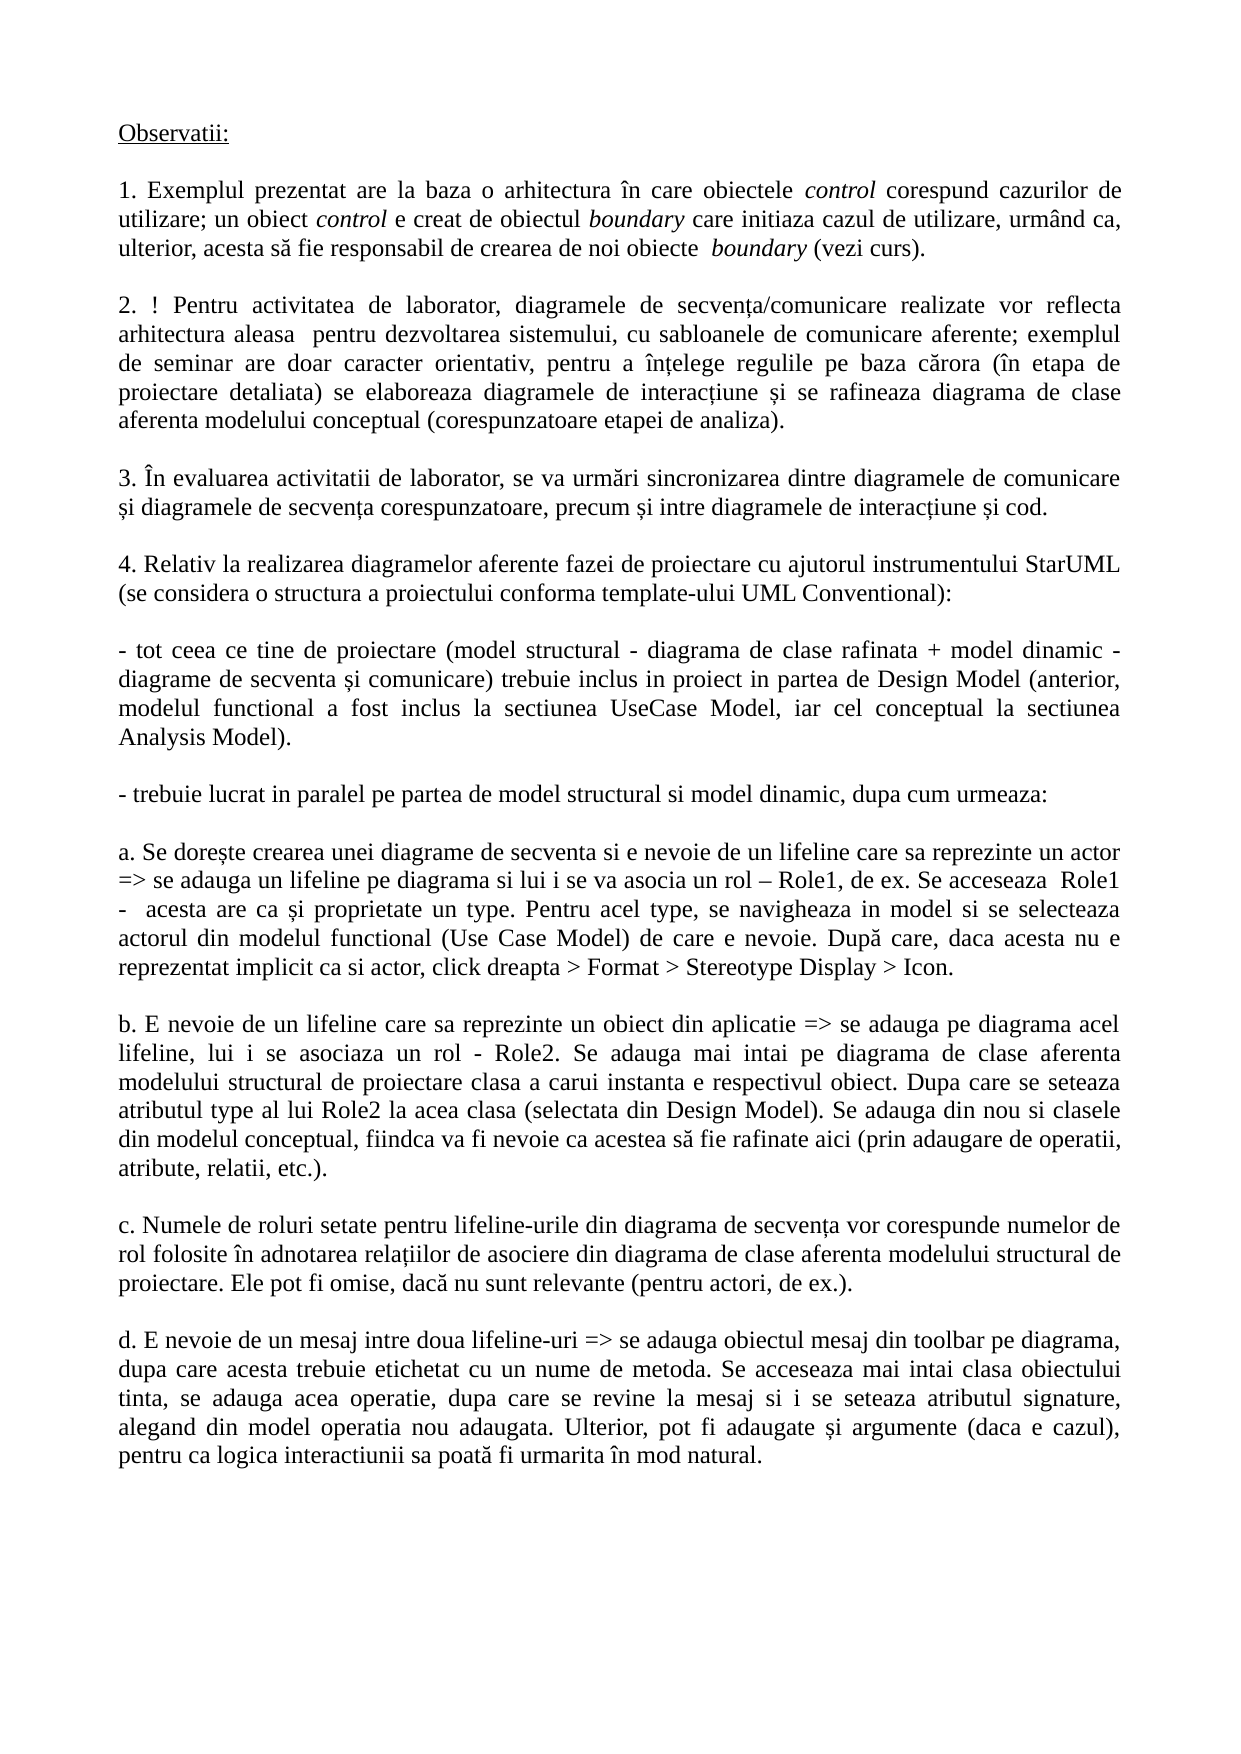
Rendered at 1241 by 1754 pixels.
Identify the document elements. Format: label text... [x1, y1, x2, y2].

text 3. În evaluarea activitatii de laborator, se va urmări sincronizarea dintre diagramele de comunicare și diagramele de secvența corespunzatoare, precum și intre diagramele de interacțiune și cod. [118, 463, 1122, 521]
text - tot ceea ce tine de proiectare (model structural - diagrama de clase rafinata + model dinamic - diagrame de secventa și comunicare) trebuie inclus in proiect in partea de Design Model (anterior, modelul functional a fost inclus la sectiunea UseCase Model, iar cel conceptual la sectiunea Analysis Model). [118, 636, 1122, 751]
text Observatii: [118, 118, 1122, 147]
text 4. Relativ la realizarea diagramelor aferente fazei de proiectare cu ajutorul instrumentului StarUML (se considera o structura a proiectului conforma template-ului UML Conventional): [118, 549, 1122, 607]
text 1. Exemplul prezentat are la baza o arhitectura în care obiectele control corespund cazurilor de utilizare; un obiect control e creat de obiectul boundary care initiaza cazul de utilizare, urmând ca, ulterior, acesta să fie responsabil de crearea de noi obiecte boundary (vezi curs). [118, 176, 1122, 262]
text - trebuie lucrat in paralel pe partea de model structural si model dinamic, dupa cum urmeaza: [118, 779, 1122, 808]
text c. Numele de roluri setate pentru lifeline-urile din diagrama de secvența vor corespunde numelor de rol folosite în adnotarea relațiilor de asociere din diagrama de clase aferenta modelului structural de proiectare. Ele pot fi omise, dacă nu sunt relevante (pentru actori, de ex.). [118, 1211, 1122, 1297]
text d. E nevoie de un mesaj intre doua lifeline-uri => se adauga obiectul mesaj din toolbar pe diagrama, dupa care acesta trebuie etichetat cu un nume de metoda. Se acceseaza mai intai clasa obiectului tinta, se adauga acea operatie, dupa care se revine la mesaj si i se seteaza atributul signature, alegand din model operatia nou adaugata. Ulterior, pot fi adaugate și argumente (daca e cazul), pentru ca logica interactiunii sa poată fi urmarita în mod natural. [118, 1326, 1122, 1469]
text b. E nevoie de un lifeline care sa reprezinte un obiect din aplicatie => se adauga pe diagrama acel lifeline, lui i se asociaza un rol - Role2. Se adauga mai intai pe diagrama de clase aferenta modelului structural de proiectare clasa a carui instanta e respectivul obiect. Dupa care se seteaza atributul type al lui Role2 la acea clasa (selectata din Design Model). Se adauga din nou si clasele din modelul conceptual, fiindca va fi nevoie ca acestea să fie rafinate aici (prin adaugare de operatii, atribute, relatii, etc.). [118, 1009, 1122, 1182]
text 2. ! Pentru activitatea de laborator, diagramele de secvența/comunicare realizate vor reflecta arhitectura aleasa pentru dezvoltarea sistemului, cu sabloanele de comunicare aferente; exemplul de seminar are doar caracter orientativ, pentru a înțelege regulile pe baza cărora (în etapa de proiectare detaliata) se elaboreaza diagramele de interacțiune și se rafineaza diagrama de clase aferenta modelului conceptual (corespunzatoare etapei de analiza). [118, 291, 1122, 434]
text a. Se dorește crearea unei diagrame de secventa si e nevoie de un lifeline care sa reprezinte un actor => se adauga un lifeline pe diagrama si lui i se va asocia un rol – Role1, de ex. Se acceseaza Role1 - acesta are ca și proprietate un type. Pentru acel type, se navigheaza in model si se selecteaza actorul din modelul functional (Use Case Model) de care e nevoie. După care, daca acesta nu e reprezentat implicit ca si actor, click dreapta > Format > Stereotype Display > Icon. [118, 837, 1122, 981]
